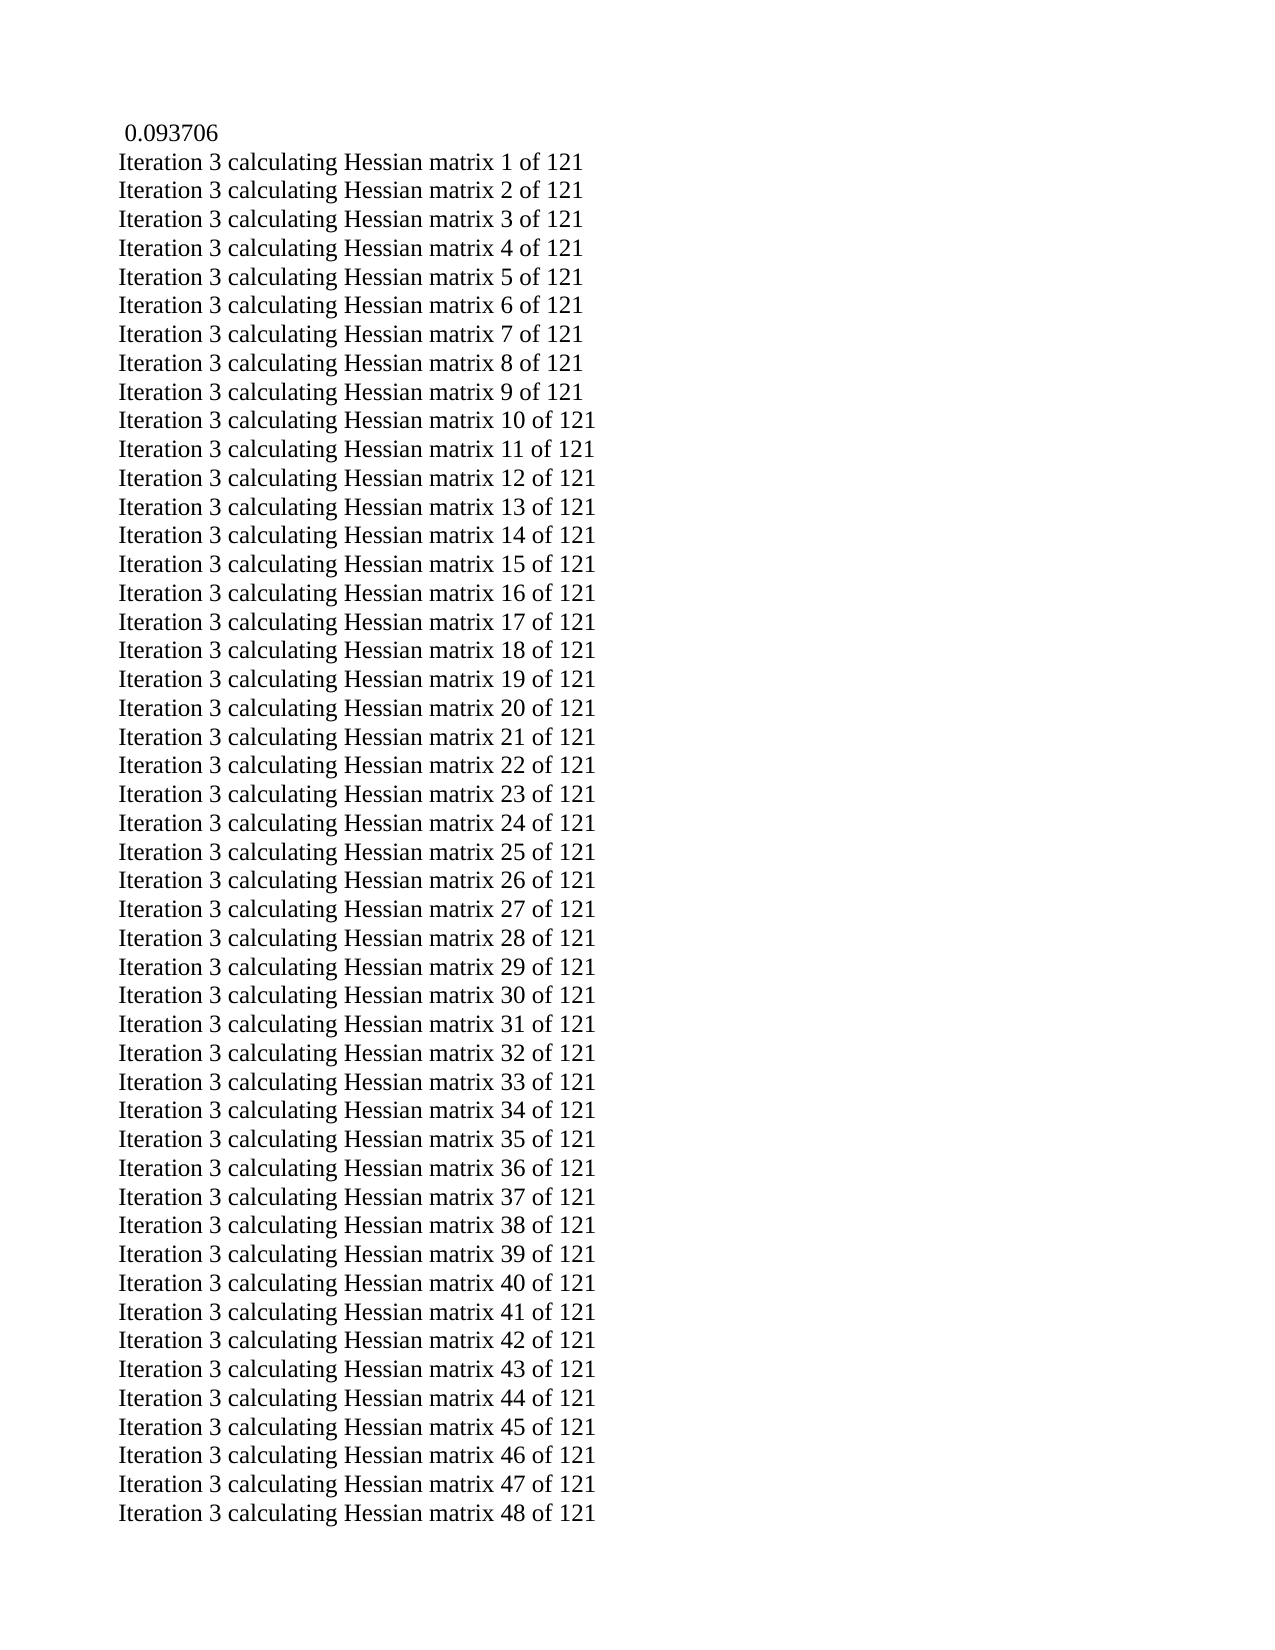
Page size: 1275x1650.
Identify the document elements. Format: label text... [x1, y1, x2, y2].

text Iteration 3 calculating Hessian matrix 6 of 121 [118, 291, 1157, 319]
text Iteration 3 calculating Hessian matrix 45 of 121 [118, 1412, 1157, 1441]
text Iteration 3 calculating Hessian matrix 5 of 121 [118, 262, 1157, 291]
text Iteration 3 calculating Hessian matrix 18 of 121 [118, 636, 1157, 664]
text Iteration 3 calculating Hessian matrix 48 of 121 [118, 1498, 1157, 1527]
text Iteration 3 calculating Hessian matrix 22 of 121 [118, 751, 1157, 779]
text Iteration 3 calculating Hessian matrix 7 of 121 [118, 319, 1157, 348]
text Iteration 3 calculating Hessian matrix 11 of 121 [118, 434, 1157, 463]
text Iteration 3 calculating Hessian matrix 41 of 121 [118, 1297, 1157, 1326]
text Iteration 3 calculating Hessian matrix 17 of 121 [118, 607, 1157, 636]
text Iteration 3 calculating Hessian matrix 40 of 121 [118, 1268, 1157, 1297]
text Iteration 3 calculating Hessian matrix 21 of 121 [118, 722, 1157, 751]
text Iteration 3 calculating Hessian matrix 32 of 121 [118, 1038, 1157, 1067]
text Iteration 3 calculating Hessian matrix 44 of 121 [118, 1383, 1157, 1412]
text Iteration 3 calculating Hessian matrix 38 of 121 [118, 1211, 1157, 1239]
text Iteration 3 calculating Hessian matrix 2 of 121 [118, 176, 1157, 204]
text Iteration 3 calculating Hessian matrix 13 of 121 [118, 492, 1157, 521]
text Iteration 3 calculating Hessian matrix 39 of 121 [118, 1239, 1157, 1268]
text Iteration 3 calculating Hessian matrix 35 of 121 [118, 1124, 1157, 1153]
text Iteration 3 calculating Hessian matrix 25 of 121 [118, 837, 1157, 866]
text Iteration 3 calculating Hessian matrix 8 of 121 [118, 348, 1157, 377]
text Iteration 3 calculating Hessian matrix 28 of 121 [118, 923, 1157, 952]
text Iteration 3 calculating Hessian matrix 29 of 121 [118, 952, 1157, 981]
text Iteration 3 calculating Hessian matrix 4 of 121 [118, 233, 1157, 262]
text Iteration 3 calculating Hessian matrix 34 of 121 [118, 1096, 1157, 1124]
text Iteration 3 calculating Hessian matrix 30 of 121 [118, 981, 1157, 1009]
text Iteration 3 calculating Hessian matrix 15 of 121 [118, 549, 1157, 578]
text Iteration 3 calculating Hessian matrix 43 of 121 [118, 1354, 1157, 1383]
text Iteration 3 calculating Hessian matrix 36 of 121 [118, 1153, 1157, 1182]
text Iteration 3 calculating Hessian matrix 27 of 121 [118, 894, 1157, 923]
text Iteration 3 calculating Hessian matrix 31 of 121 [118, 1009, 1157, 1038]
text 0.093706 [118, 118, 1157, 147]
text Iteration 3 calculating Hessian matrix 33 of 121 [118, 1067, 1157, 1096]
text Iteration 3 calculating Hessian matrix 26 of 121 [118, 866, 1157, 894]
text Iteration 3 calculating Hessian matrix 16 of 121 [118, 578, 1157, 607]
text Iteration 3 calculating Hessian matrix 9 of 121 [118, 377, 1157, 406]
text Iteration 3 calculating Hessian matrix 47 of 121 [118, 1469, 1157, 1498]
text Iteration 3 calculating Hessian matrix 24 of 121 [118, 808, 1157, 837]
text Iteration 3 calculating Hessian matrix 10 of 121 [118, 406, 1157, 434]
text Iteration 3 calculating Hessian matrix 20 of 121 [118, 693, 1157, 722]
text Iteration 3 calculating Hessian matrix 14 of 121 [118, 521, 1157, 549]
text Iteration 3 calculating Hessian matrix 1 of 121 [118, 147, 1157, 176]
text Iteration 3 calculating Hessian matrix 19 of 121 [118, 664, 1157, 693]
text Iteration 3 calculating Hessian matrix 46 of 121 [118, 1441, 1157, 1469]
text Iteration 3 calculating Hessian matrix 37 of 121 [118, 1182, 1157, 1211]
text Iteration 3 calculating Hessian matrix 12 of 121 [118, 463, 1157, 492]
text Iteration 3 calculating Hessian matrix 3 of 121 [118, 204, 1157, 233]
text Iteration 3 calculating Hessian matrix 23 of 121 [118, 779, 1157, 808]
text Iteration 3 calculating Hessian matrix 42 of 121 [118, 1326, 1157, 1354]
